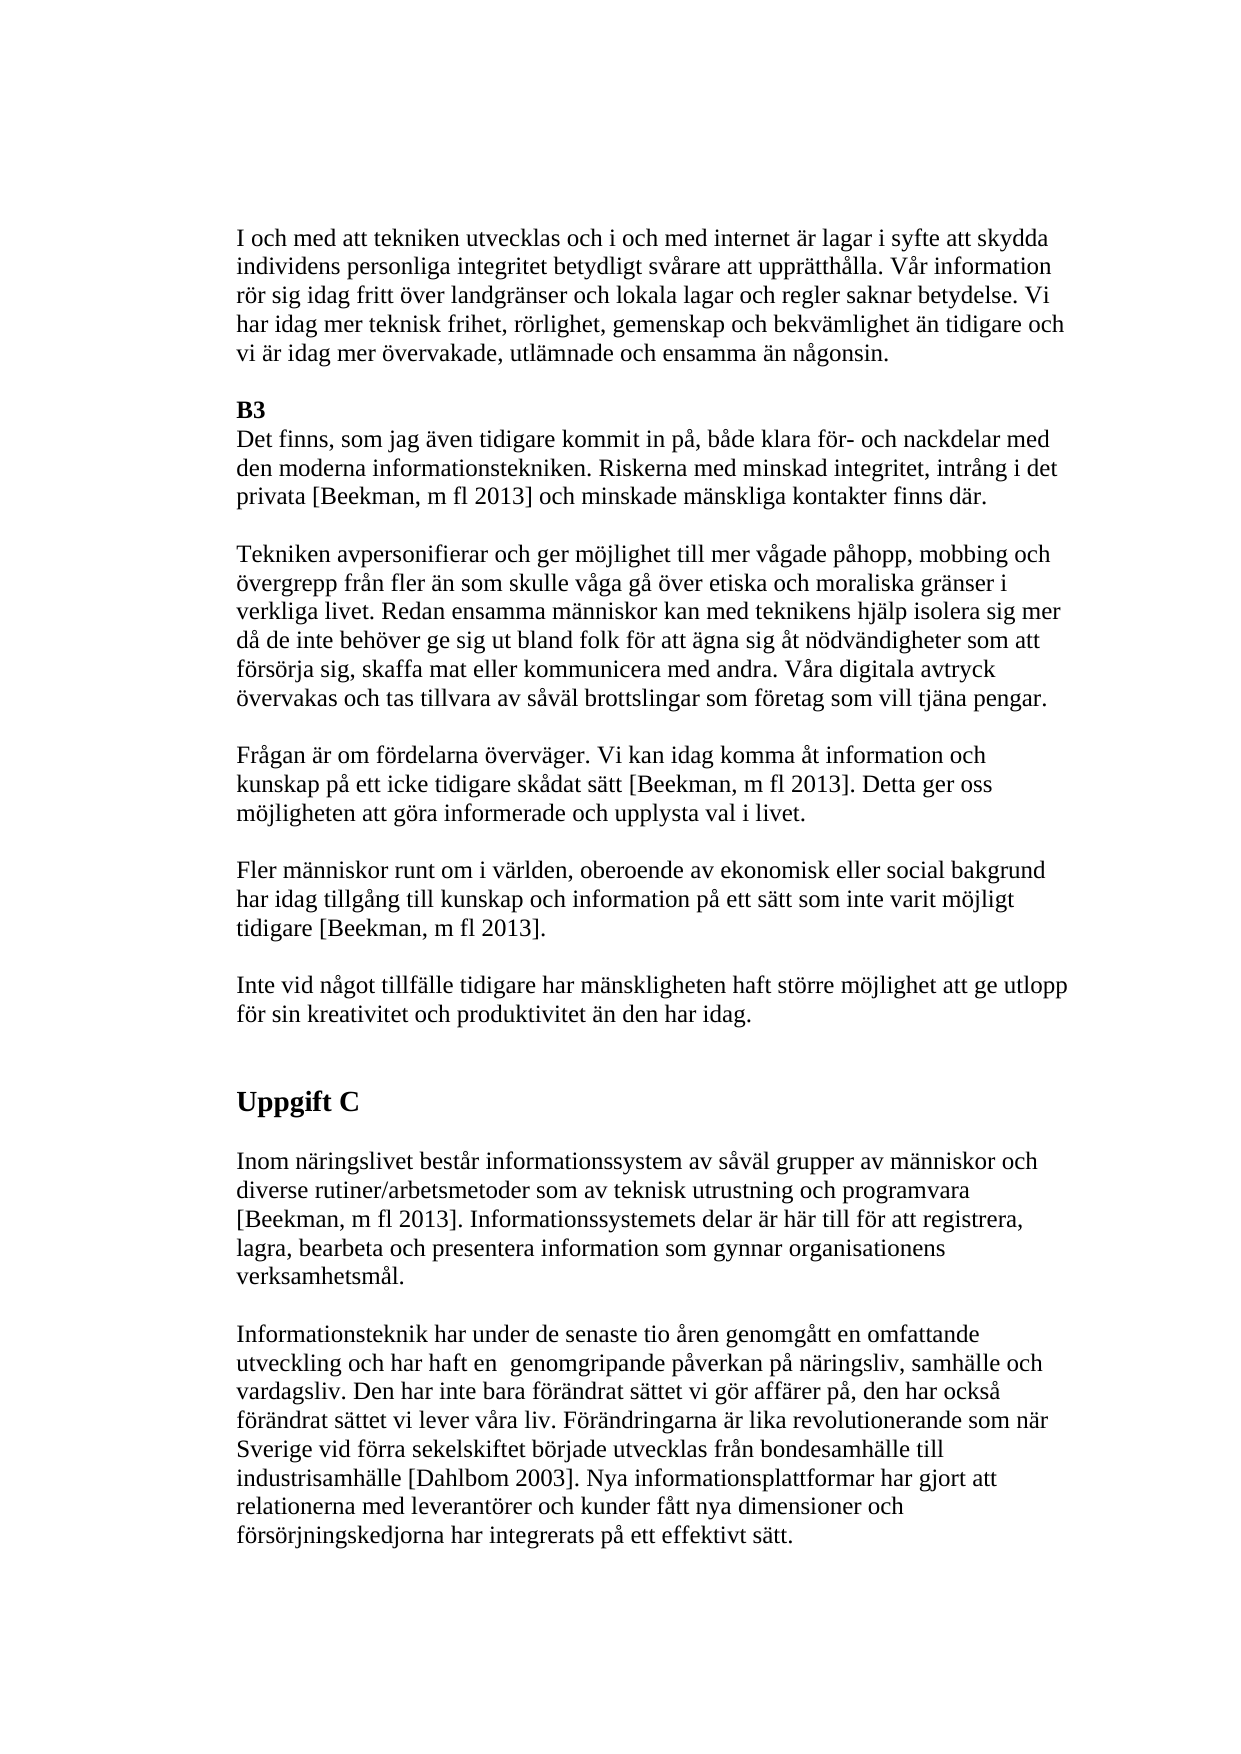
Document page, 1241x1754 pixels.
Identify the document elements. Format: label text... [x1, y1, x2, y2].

text Inte vid något tillfälle tidigare har mänskligheten haft större möjlighet att ge utlopp för sin kreativitet och produktivitet än den har idag. [236, 970, 1069, 1028]
text Frågan är om fördelarna överväger. Vi kan idag komma åt information och kunskap på ett icke tidigare skådat sätt [Beekman, m fl 2013]. Detta ger oss möjligheten att göra informerade och upplysta val i livet. [236, 740, 1069, 826]
text Tekniken avpersonifierar och ger möjlighet till mer vågade påhopp, mobbing och övergrepp från fler än som skulle våga gå över etiska och moraliska gränser i verkliga livet. Redan ensamma människor kan med teknikens hjälp isolera sig mer då de inte behöver ge sig ut bland folk för att ägna sig åt nödvändigheter som att försörja sig, skaffa mat eller kommunicera med andra. Våra digitala avtryck övervakas och tas tillvara av såväl brottslingar som företag som vill tjäna pengar. [236, 539, 1069, 711]
text Det finns, som jag även tidigare kommit in på, både klara för- och nackdelar med den moderna informationstekniken. Riskerna med minskad integritet, intrång i det privata [Beekman, m fl 2013] och minskade mänskliga kontakter finns där. [236, 424, 1069, 510]
subtitle Uppgift C [236, 1084, 1069, 1118]
text Inom näringslivet består informationssystem av såväl grupper av människor och diverse rutiner/arbetsmetoder som av teknisk utrustning och programvara [Beekman, m fl 2013]. Informationssystemets delar är här till för att registrera, lagra, bearbeta och presentera information som gynnar organisationens verksamhetsmål. [236, 1146, 1069, 1290]
text Informationsteknik har under de senaste tio åren genomgått en omfattande utveckling och har haft en genomgripande påverkan på näringsliv, samhälle och vardagsliv. Den har inte bara förändrat sättet vi gör affärer på, den har också förändrat sättet vi lever våra liv. Förändringarna är lika revolutionerande som när Sverige vid förra sekelskiftet började utvecklas från bondesamhälle till industrisamhälle [Dahlbom 2003]. Nya informationsplattformar har gjort att relationerna med leverantörer och kunder fått nya dimensioner och försörjningskedjorna har integrerats på ett effektivt sätt. [236, 1319, 1069, 1549]
text I och med att tekniken utvecklas och i och med internet är lagar i syfte att skydda individens personliga integritet betydligt svårare att upprätthålla. Vår information rör sig idag fritt över landgränser och lokala lagar och regler saknar betydelse. Vi har idag mer teknisk frihet, rörlighet, gemenskap och bekvämlighet än tidigare och vi är idag mer övervakade, utlämnade och ensamma än någonsin. [236, 223, 1069, 366]
text Fler människor runt om i världen, oberoende av ekonomisk eller social bakgrund har idag tillgång till kunskap och information på ett sätt som inte varit möjligt tidigare [Beekman, m fl 2013]. [236, 855, 1069, 941]
subtitle B3 [236, 395, 1069, 424]
